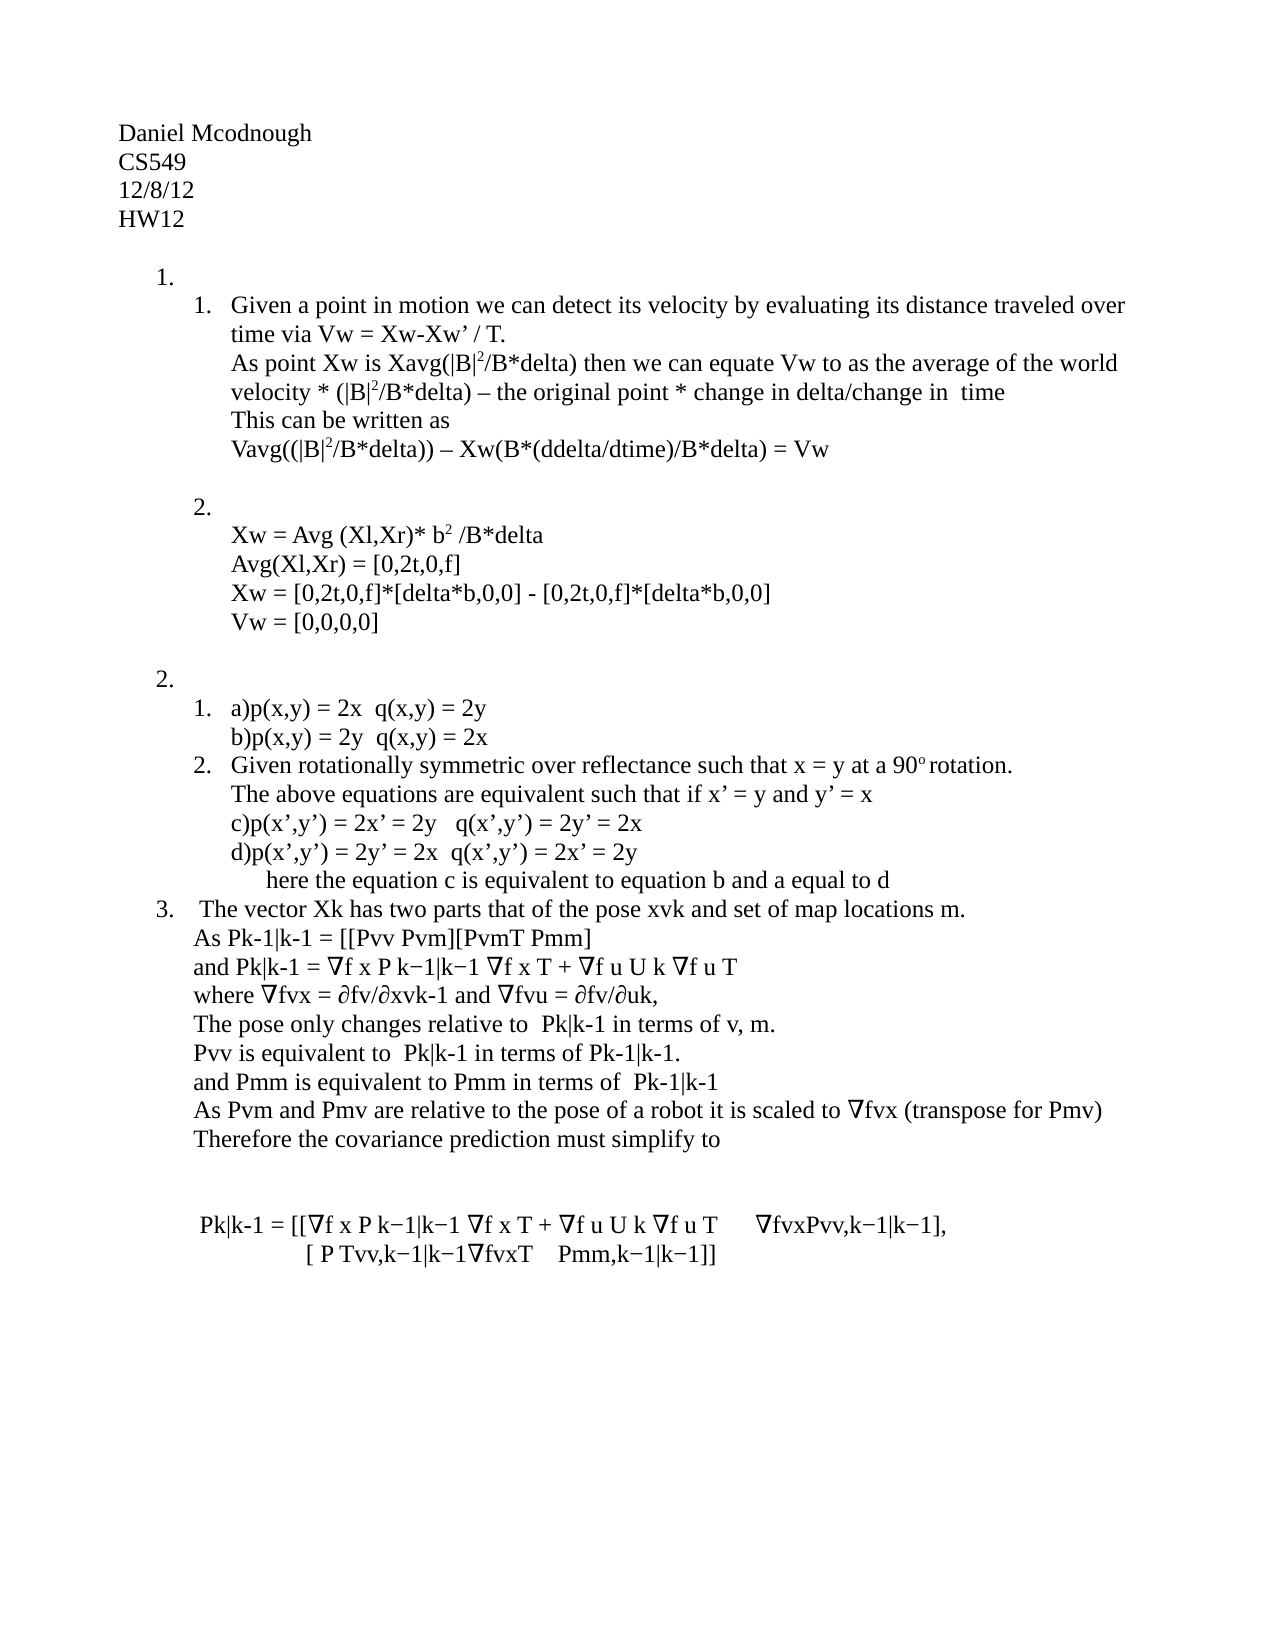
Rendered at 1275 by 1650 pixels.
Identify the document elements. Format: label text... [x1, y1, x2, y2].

list and Pmm is equivalent to Pmm in terms of Pk-1|k-1 [156, 1067, 1157, 1096]
list Pvv is equivalent to Pk|k-1 in terms of Pk-1|k-1. [156, 1038, 1157, 1067]
list This can be written as [193, 406, 1157, 434]
text HW12 [118, 204, 1157, 233]
list Vw = [0,0,0,0] [193, 607, 1157, 636]
list Given a point in motion we can detect its velocity by evaluating its distance traveled over time via Vw = Xw-Xw’ / T. [193, 291, 1157, 348]
list a)p(x,y) = 2x q(x,y) = 2y [193, 693, 1157, 722]
list Avg(Xl,Xr) = [0,2t,0,f] [193, 549, 1157, 578]
list The vector Xk has two parts that of the pose xvk and set of map locations m. [156, 894, 1157, 923]
list The pose only changes relative to Pk|k-1 in terms of v, m. [156, 1009, 1157, 1038]
list [ P Tvv,k−1|k−1∇fvxT Pmm,k−1|k−1]] [268, 1239, 1157, 1268]
list Xw = [0,2t,0,f]*[delta*b,0,0] - [0,2t,0,f]*[delta*b,0,0] [193, 578, 1157, 607]
list The above equations are equivalent such that if x’ = y and y’ = x [193, 779, 1157, 808]
list As point Xw is Xavg(|B|2/B*delta) then we can equate Vw to as the average of the world velocity * (|B|2/B*delta) – the original point * change in delta/change in time [193, 348, 1157, 406]
list where ∇fvx = ∂fv/∂xvk-1 and ∇fvu = ∂fv/∂uk, [156, 981, 1157, 1009]
list Xw = Avg (Xl,Xr)* b2 /B*delta [193, 521, 1157, 549]
list Given rotationally symmetric over reflectance such that x = y at a 90o rotation. [193, 751, 1157, 779]
list c)p(x’,y’) = 2x’ = 2y q(x’,y’) = 2y’ = 2x [193, 808, 1157, 837]
list As Pk-1|k-1 = [[Pvv Pvm][PvmT Pmm] [156, 923, 1157, 952]
list and Pk|k-1 = ∇f x P k−1|k−1 ∇f x T + ∇f u U k ∇f u T [156, 952, 1157, 981]
text Daniel Mcodnough [118, 118, 1157, 147]
list Pk|k-1 = [[∇f x P k−1|k−1 ∇f x T + ∇f u U k ∇f u T ∇fvxPvv,k−1|k−1], [156, 1211, 1157, 1239]
text here the equation c is equivalent to equation b and a equal to d [118, 866, 1157, 894]
text CS549 [118, 147, 1157, 176]
list b)p(x,y) = 2y q(x,y) = 2x [193, 722, 1157, 751]
list As Pvm and Pmv are relative to the pose of a robot it is scaled to ∇fvx (transpose for Pmv) [156, 1096, 1157, 1124]
list Therefore the covariance prediction must simplify to [156, 1124, 1157, 1153]
list Vavg((|B|2/B*delta)) – Xw(B*(ddelta/dtime)/B*delta) = Vw [193, 434, 1157, 463]
list d)p(x’,y’) = 2y’ = 2x q(x’,y’) = 2x’ = 2y [193, 837, 1157, 866]
text 12/8/12 [118, 176, 1157, 204]
